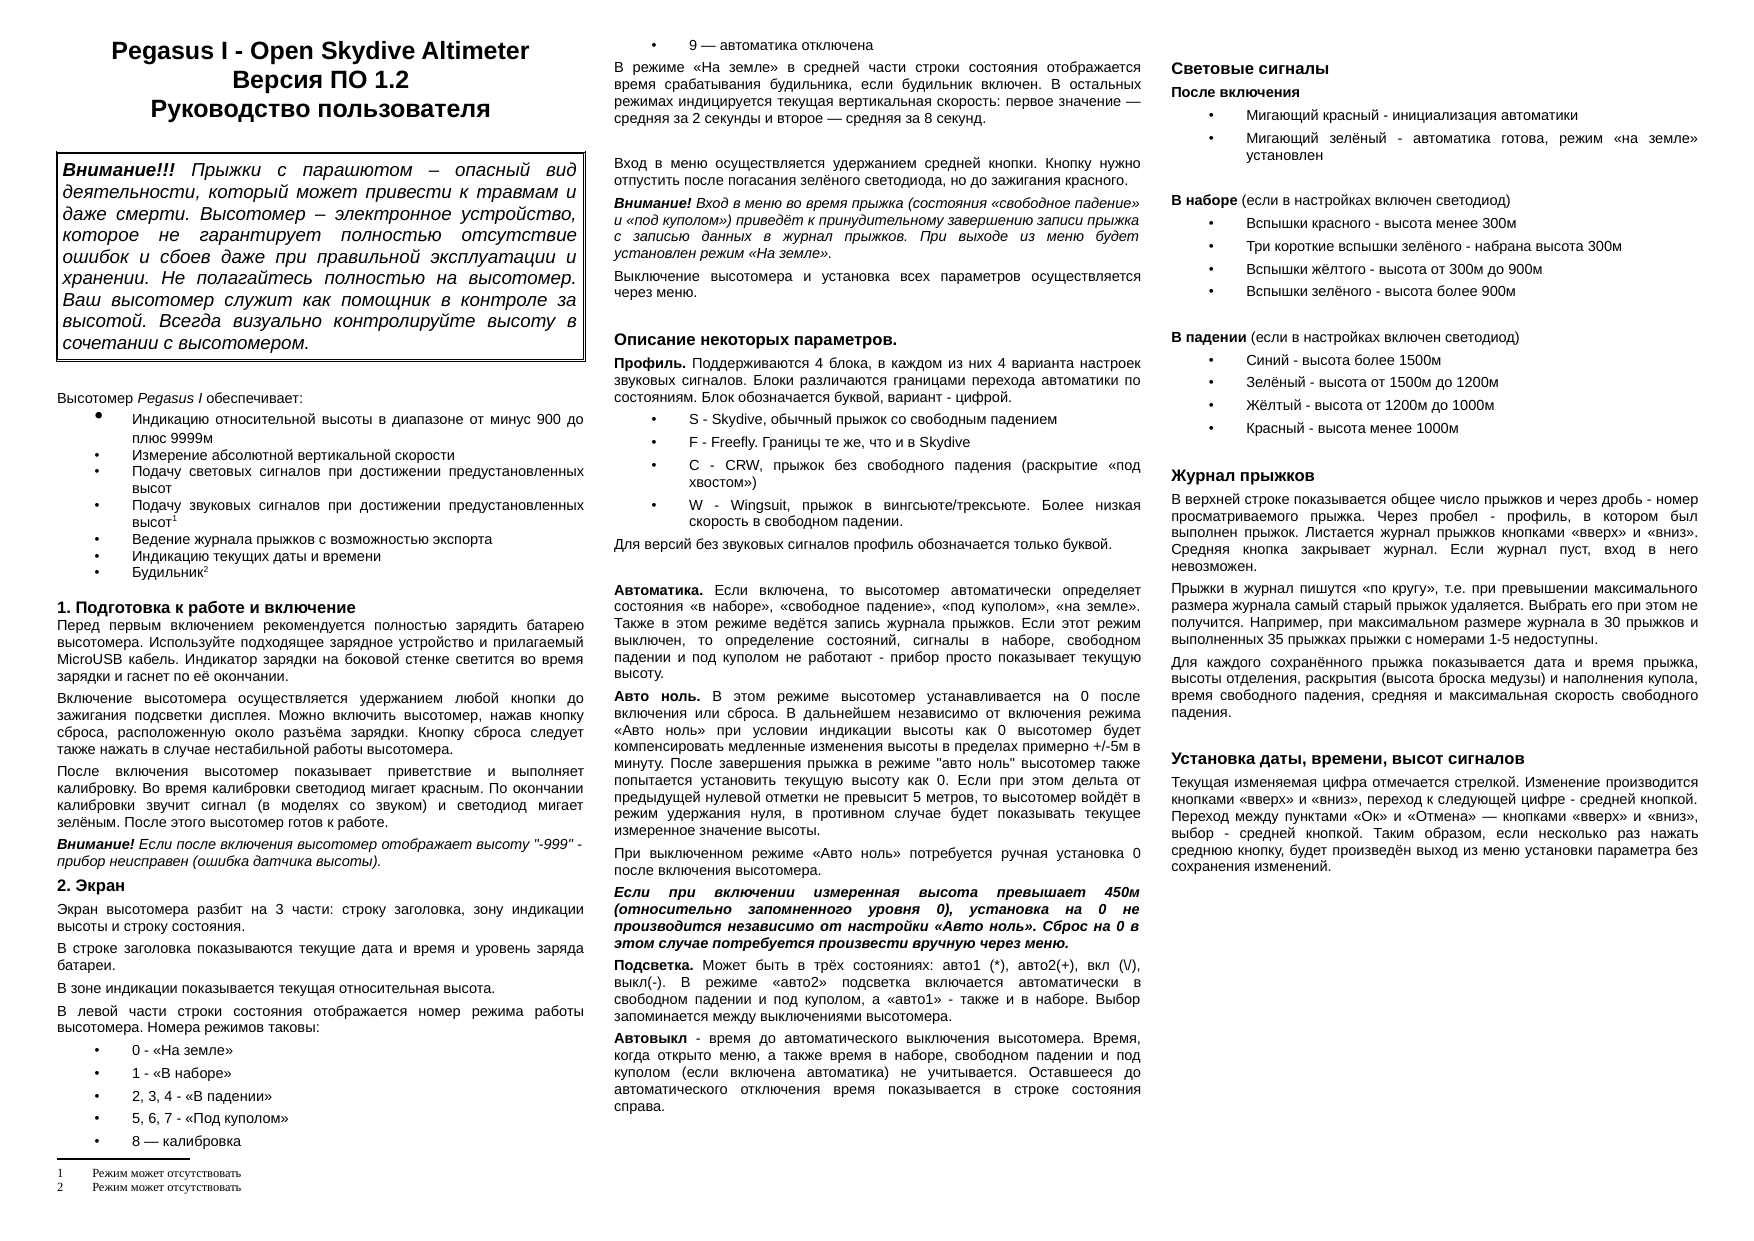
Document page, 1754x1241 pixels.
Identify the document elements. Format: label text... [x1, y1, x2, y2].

text Прыжки в журнал пишутся «по кругу», т.е. при превышении максимального размера журнала самый старый прыжок удаляется. Выбрать его при этом не получится. Например, при максимальном размере журнала в 30 прыжков и выполненных 35 прыжках прыжки с номерами 1-5 недоступны. [1171, 580, 1699, 647]
list Синий - высота более 1500м [1208, 351, 1699, 368]
text Выключение высотомера и установка всех параметров осуществляется через меню. [614, 267, 1142, 301]
text Текущая изменяемая цифра отмечается стрелкой. Изменение производится кнопками «вверх» и «вниз», переход к следующей цифре - средней кнопкой. Переход между пунктами «Ок» и «Отмена» — кнопками «вверх» и «вниз», выбор - средней кнопкой. Таким образом, если несколько раз нажать среднюю кнопку, будет произведён выход из меню установки параметра без сохранения изменений. [1171, 774, 1699, 875]
text Экран высотомера разбит на 3 части: строку заголовка, зону индикации высоты и строку состояния. [57, 901, 584, 934]
table_header Внимание!!! Прыжки с парашютом – опасный вид деятельности, который может привести к травмам и даже смерти. Высотомер – электронное устройство, которое не гарантирует полностью отсутствие ошибок и сбоев даже при правильной эксплуатации и хранении. Не полагайтесь полностью на высотомер. Ваш высотомер служит как помощник в контроле за высотой. Всегда визуально контролируйте высоту в сочетании с высотомером. [58, 154, 583, 359]
text В падении (если в настройках включен светодиод) [1171, 329, 1699, 345]
list W - Wingsuit, прыжок в вингсьюте/трексьюте. Более низкая скорость в свободном падении. [651, 496, 1142, 530]
text Внимание! Вход в меню во время прыжка (состояния «свободное падение» и «под куполом») приведёт к принудительному завершению записи прыжка с записью данных в журнал прыжков. При выходе из меню будет установлен режим «На земле». [614, 194, 1142, 261]
text Для каждого сохранённого прыжка показывается дата и время прыжка, высоты отделения, раскрытия (высота броска медузы) и наполнения купола, время свободного падения, средняя и максимальная скорость свободного падения. [1171, 653, 1699, 720]
text 1. Подготовка к работе и включение [57, 598, 584, 617]
text Pegasus I - Open Skydive Altimeter [57, 36, 584, 65]
text Описание некоторых параметров. [614, 329, 1142, 349]
text В зоне индикации показывается текущая относительная высота. [57, 979, 584, 996]
text Журнал прыжков [1171, 465, 1699, 484]
text Включение высотомера осуществляется удержанием любой кнопки до зажигания подсветки дисплея. Можно включить высотомер, нажав кнопку сброса, расположенную около разъёма зарядки. Кнопку сброса следует также нажать в случае нестабильной работы высотомера. [57, 690, 584, 757]
list Подачу звуковых сигналов при достижении предустановленных высот [94, 497, 584, 530]
list Мигающий красный - инициализация автоматики [1208, 107, 1699, 124]
text Подсветка. Может быть в трёх состояниях: авто1 (*), авто2(+), вкл (\/), выкл(-). В режиме «авто2» подсветка включается автоматически в свободном падении и под куполом, а «авто1» - также и в наборе. Выбор запоминается между выключениями высотомера. [614, 957, 1142, 1024]
text В верхней строке показывается общее число прыжков и через дробь - номер просматриваемого прыжка. Через пробел - профиль, в котором был выполнен прыжок. Листается журнал прыжков кнопками «вверх» и «вниз». Средняя кнопка закрывает журнал. Если журнал пуст, вход в него невозможен. [1171, 490, 1699, 574]
list F - Freefly. Границы те же, что и в Skydive [651, 434, 1142, 451]
text Световые сигналы [1171, 59, 1699, 78]
text В режиме «На земле» в средней части строки состояния отображается время срабатывания будильника, если будильник включен. В остальных режимах индицируется текущая вертикальная скорость: первое значение — средняя за 2 секунды и второе — средняя за 8 секунд. [614, 59, 1142, 126]
text Профиль. Поддерживаются 4 блока, в каждом из них 4 варианта настроек звуковых сигналов. Блоки различаются границами перехода автоматики по состояниям. Блок обозначается буквой, вариант - цифрой. [614, 355, 1142, 405]
text В левой части строки состояния отображается номер режима работы высотомера. Номера режимов таковы: [57, 1002, 584, 1036]
list Мигающий зелёный - автоматика готова, режим «на земле» установлен [1208, 130, 1699, 163]
text Если при включении измеренная высота превышает 450м (относительно запомненного уровня 0), установка на 0 не производится независимо от настройки «Авто ноль». Сброс на 0 в этом случае потребуется произвести вручную через меню. [614, 884, 1142, 951]
text При выключенном режиме «Авто ноль» потребуется ручная установка 0 после включения высотомера. [614, 844, 1142, 878]
list 8 — калибровка [94, 1133, 584, 1150]
list 2, 3, 4 - «В падении» [94, 1087, 584, 1104]
text 2. Экран [57, 876, 584, 895]
text Авто ноль. В этом режиме высотомер устанавливается на 0 после включения или сброса. В дальнейшем независимо от включения режима «Авто ноль» при условии индикации высоты как 0 высотомер будет компенсировать медленные изменения высоты в пределах примерно +/-5м в минуту. После завершения прыжка в режиме "авто ноль" высотомер также попытается установить текущую высоту как 0. Если при этом дельта от предыдущей нулевой отметки не превысит 5 метров, то высотомер войдёт в режим удержания нуля, в противном случае будет показывать текущее измеренное значение высоты. [614, 688, 1142, 839]
list С - CRW, прыжок без свободного падения (раскрытие «под хвостом») [651, 457, 1142, 490]
list Три короткие вспышки зелёного - набрана высота 300м [1208, 237, 1699, 254]
text Автоматика. Если включена, то высотомер автоматически определяет состояния «в наборе», «свободное падение», «под куполом», «на земле». Также в этом режиме ведётся запись журнала прыжков. Если этот режим выключен, то определение состояний, сигналы в наборе, свободном падении и под куполом не работают - прибор просто показывает текущую высоту. [614, 581, 1142, 682]
list S - Skydive, обычный прыжок со свободным падением [651, 411, 1142, 428]
text Вход в меню осуществляется удержанием средней кнопки. Кнопку нужно отпустить после погасания зелёного светодиода, но до зажигания красного. [614, 155, 1142, 188]
list Ведение журнала прыжков с возможностью экспорта [94, 530, 584, 547]
list Вспышки красного - высота менее 300м [1208, 215, 1699, 232]
text Внимание! Если после включения высотомер отображает высоту "-999" - прибор неисправен (ошибка датчика высоты). [57, 836, 584, 869]
list Будильник [94, 564, 584, 581]
list Режим может отсутствовать [57, 1166, 584, 1180]
list Вспышки зелёного - высота более 900м [1208, 283, 1699, 300]
text После включения [1171, 84, 1699, 101]
list Зелёный - высота от 1500м до 1200м [1208, 374, 1699, 391]
list Жёлтый - высота от 1200м до 1000м [1208, 397, 1699, 414]
text Для версий без звуковых сигналов профиль обозначается только буквой. [614, 536, 1142, 552]
list 0 - «На земле» [94, 1042, 584, 1059]
list Красный - высота менее 1000м [1208, 420, 1699, 437]
text После включения высотомер показывает приветствие и выполняет калибровку. Во время калибровки светодиод мигает красным. По окончании калибровки звучит сигнал (в моделях со звуком) и светодиод мигает зелёным. После этого высотомер готов к работе. [57, 763, 584, 830]
list Подачу световых сигналов при достижении предустановленных высот [94, 463, 584, 497]
list 9 — автоматика отключена [651, 36, 1142, 53]
list Индикацию текущих даты и времени [94, 547, 584, 564]
list Вспышки жёлтого - высота от 300м до 900м [1208, 260, 1699, 277]
text В строке заголовка показываются текущие дата и время и уровень заряда батареи. [57, 940, 584, 974]
text Установка даты, времени, высот сигналов [1171, 749, 1699, 768]
text Автовыкл - время до автоматического выключения высотомера. Время, когда открыто меню, а также время в наборе, свободном падении и под куполом (если включена автоматика) не учитывается. Оставшееся до автоматического отключения время показывается в строке состояния справа. [614, 1030, 1142, 1114]
text Руководство пользователя [57, 94, 584, 123]
text Перед первым включением рекомендуется полностью зарядить батарею высотомера. Используйте подходящее зарядное устройство и прилагаемый MicroUSB кабель. Индикатор зарядки на боковой стенке светится во время зарядки и гаснет по её окончании. [57, 617, 584, 684]
text Версия ПО 1.2 [57, 65, 584, 94]
text Высотомер Pegasus I обеспечивает: [57, 390, 584, 407]
list 1 - «В наборе» [94, 1064, 584, 1081]
list Индикацию относительной высоты в диапазоне от минус 900 до плюс 9999м [94, 407, 584, 446]
text В наборе (если в настройках включен светодиод) [1171, 192, 1699, 209]
list Измерение абсолютной вертикальной скорости [94, 446, 584, 463]
list Режим может отсутствовать [57, 1180, 584, 1194]
list 5, 6, 7 - «Под куполом» [94, 1110, 584, 1127]
